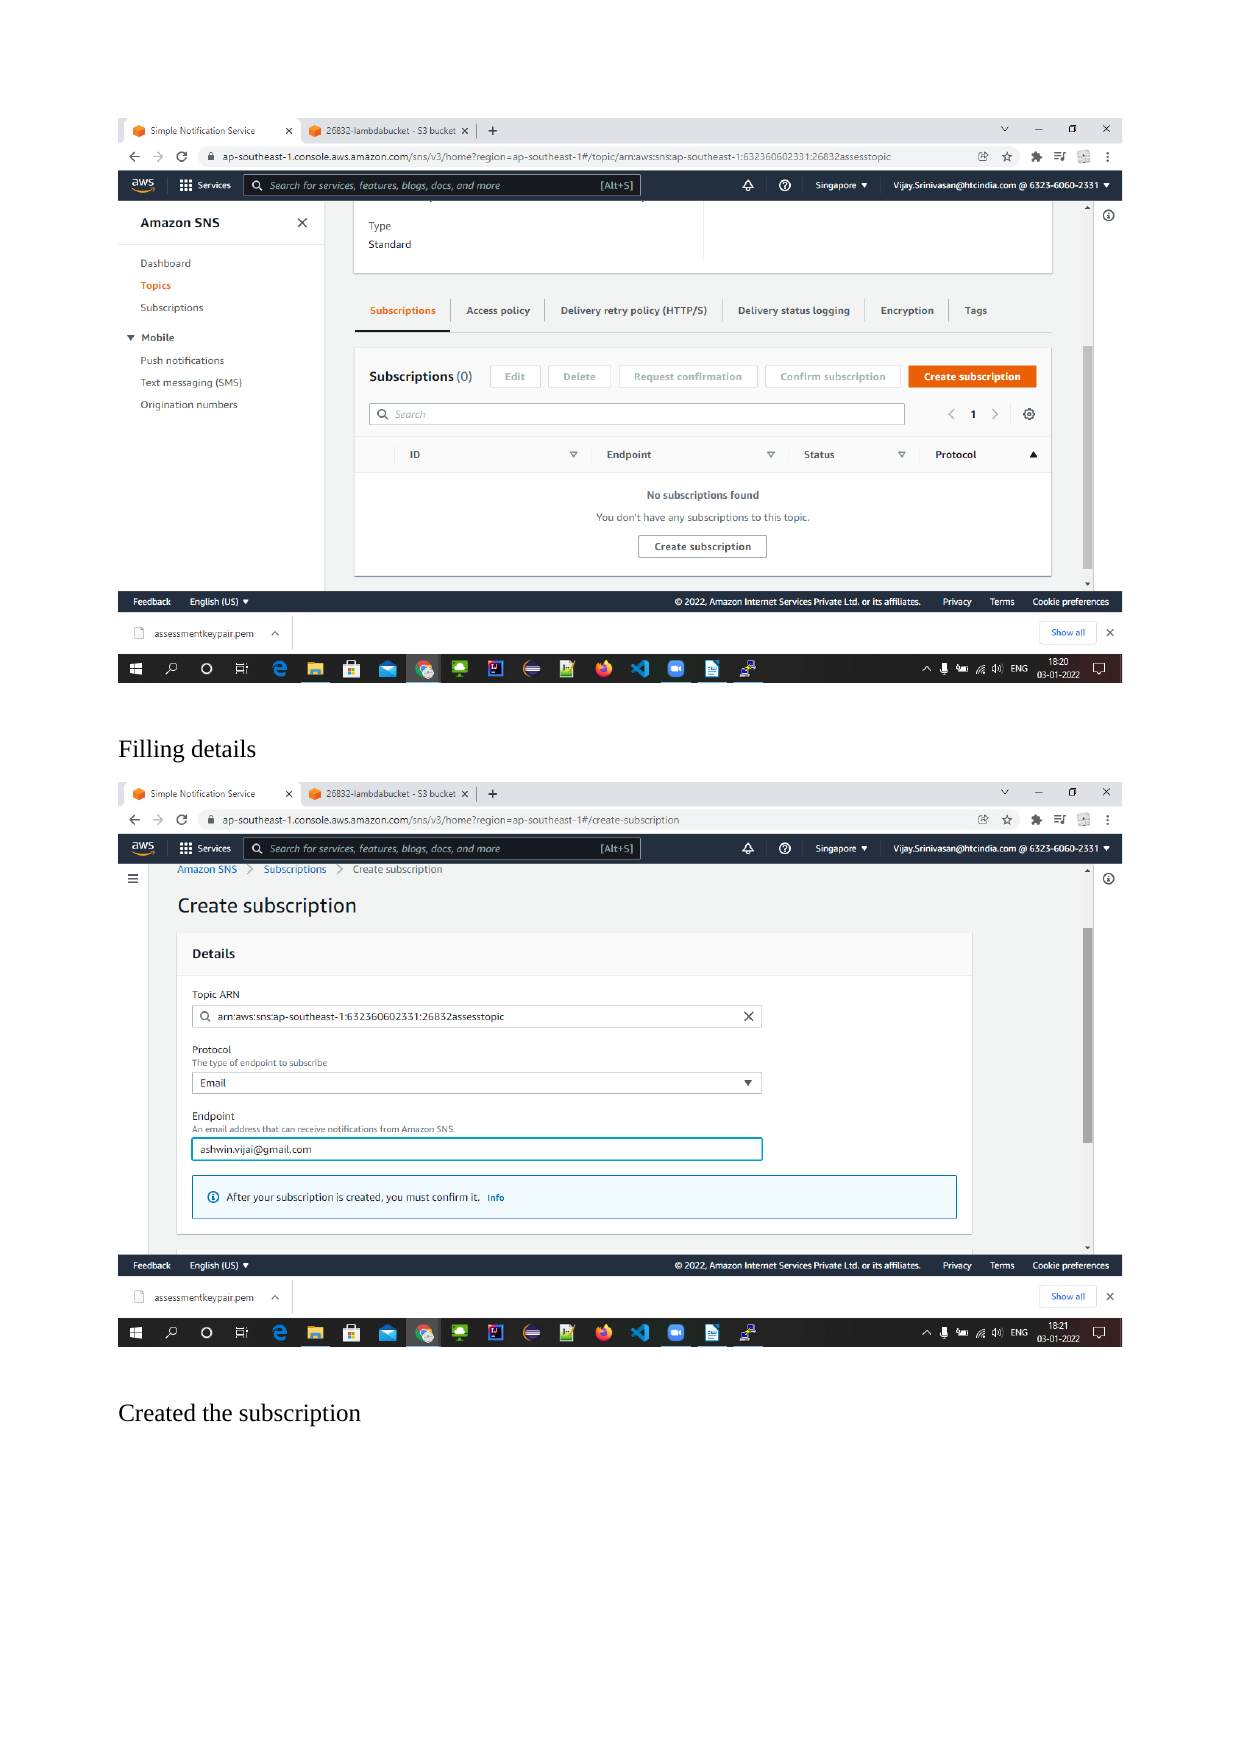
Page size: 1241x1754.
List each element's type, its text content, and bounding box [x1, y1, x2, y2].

text Filling details [118, 734, 1122, 763]
picture [118, 118, 1123, 683]
picture [118, 782, 1123, 1347]
text Created the subscription [118, 1398, 1122, 1427]
